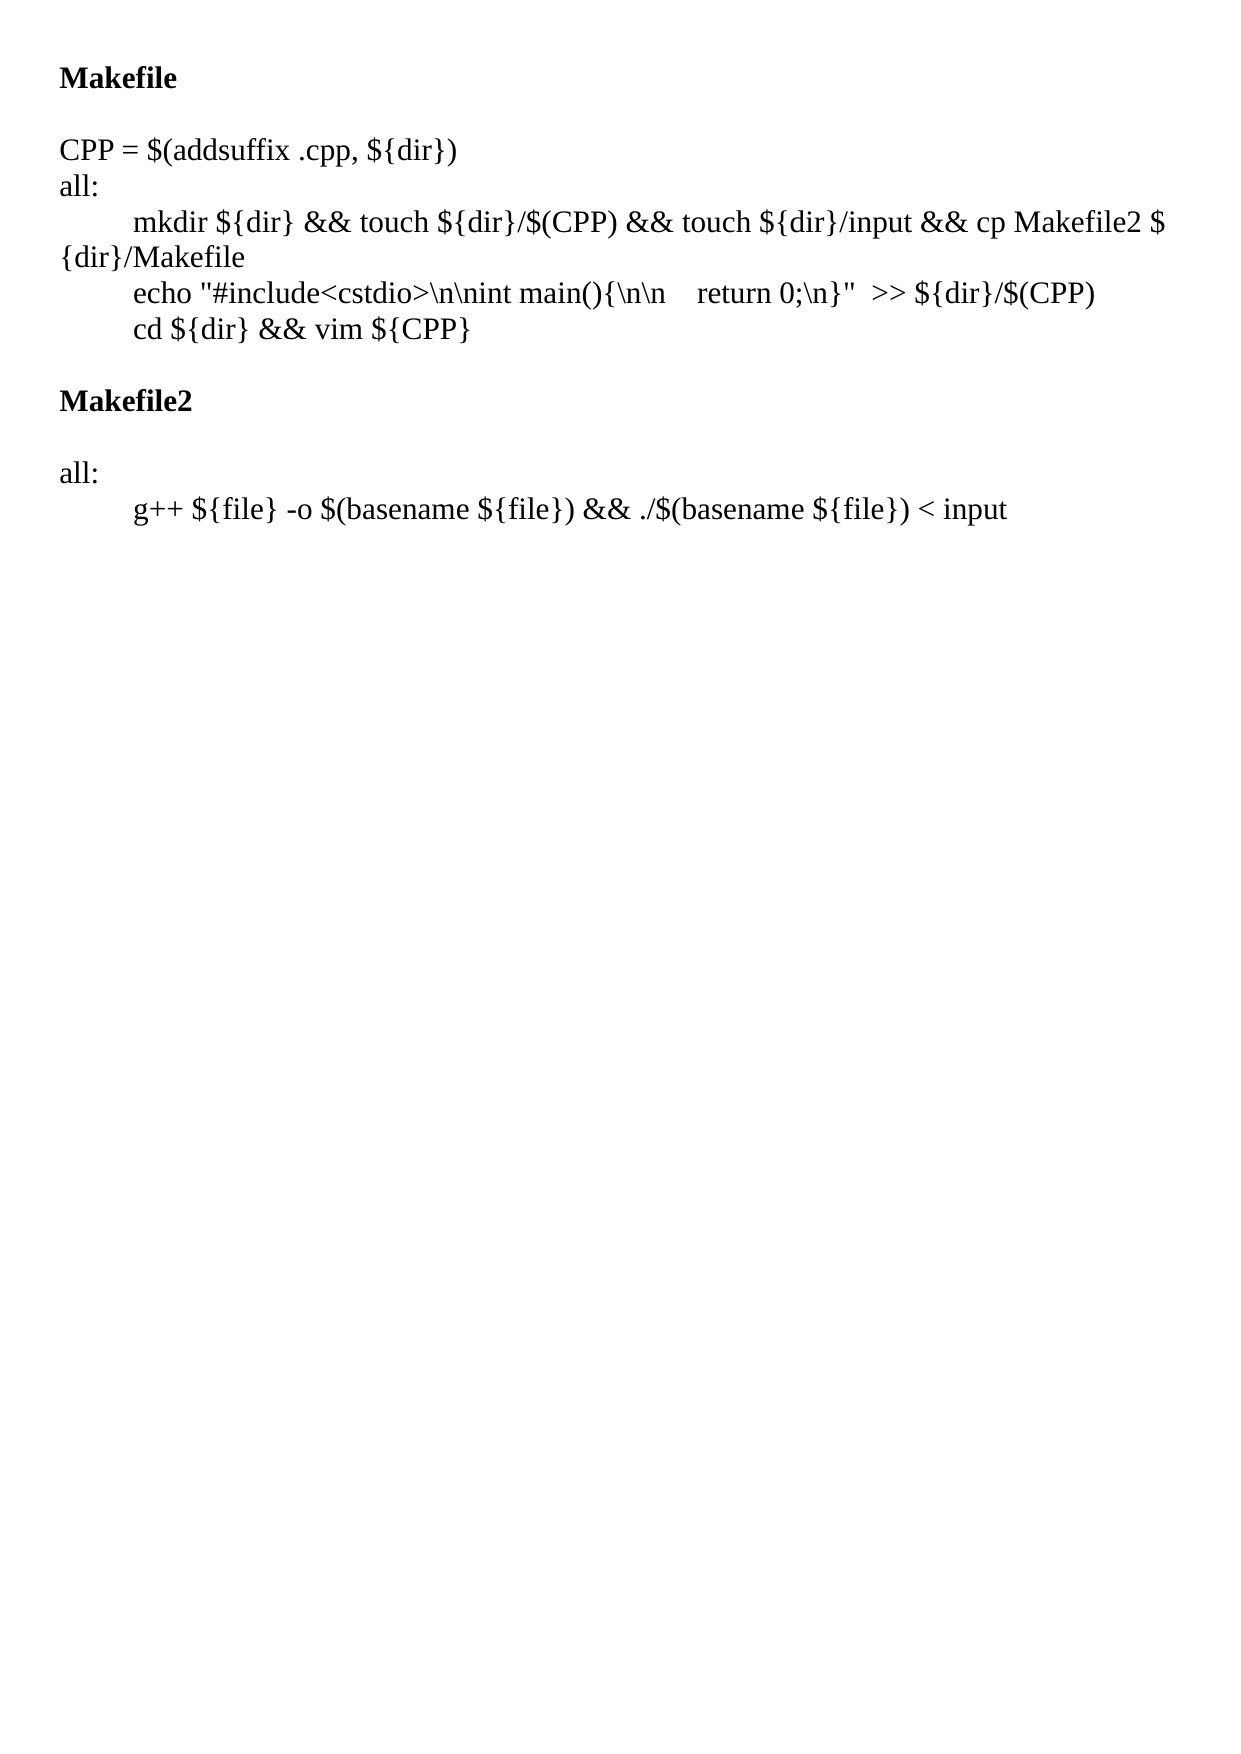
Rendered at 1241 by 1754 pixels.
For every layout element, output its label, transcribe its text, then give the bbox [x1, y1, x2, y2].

text all: [59, 454, 1181, 490]
text cd ${dir} && vim ${CPP} [59, 311, 1181, 347]
text Makefile2 [59, 382, 1181, 418]
text CPP = $(addsuffix .cpp, ${dir}) [59, 131, 1181, 167]
text g++ ${file} -o $(basename ${file}) && ./$(basename ${file}) < input [59, 490, 1181, 526]
text mkdir ${dir} && touch ${dir}/$(CPP) && touch ${dir}/input && cp Makefile2 ${dir}/Makefile [59, 203, 1181, 275]
text echo "#include<cstdio>\n\nint main(){\n\n return 0;\n}" >> ${dir}/$(CPP) [59, 275, 1181, 311]
text Makefile [59, 59, 1181, 95]
text all: [59, 167, 1181, 203]
